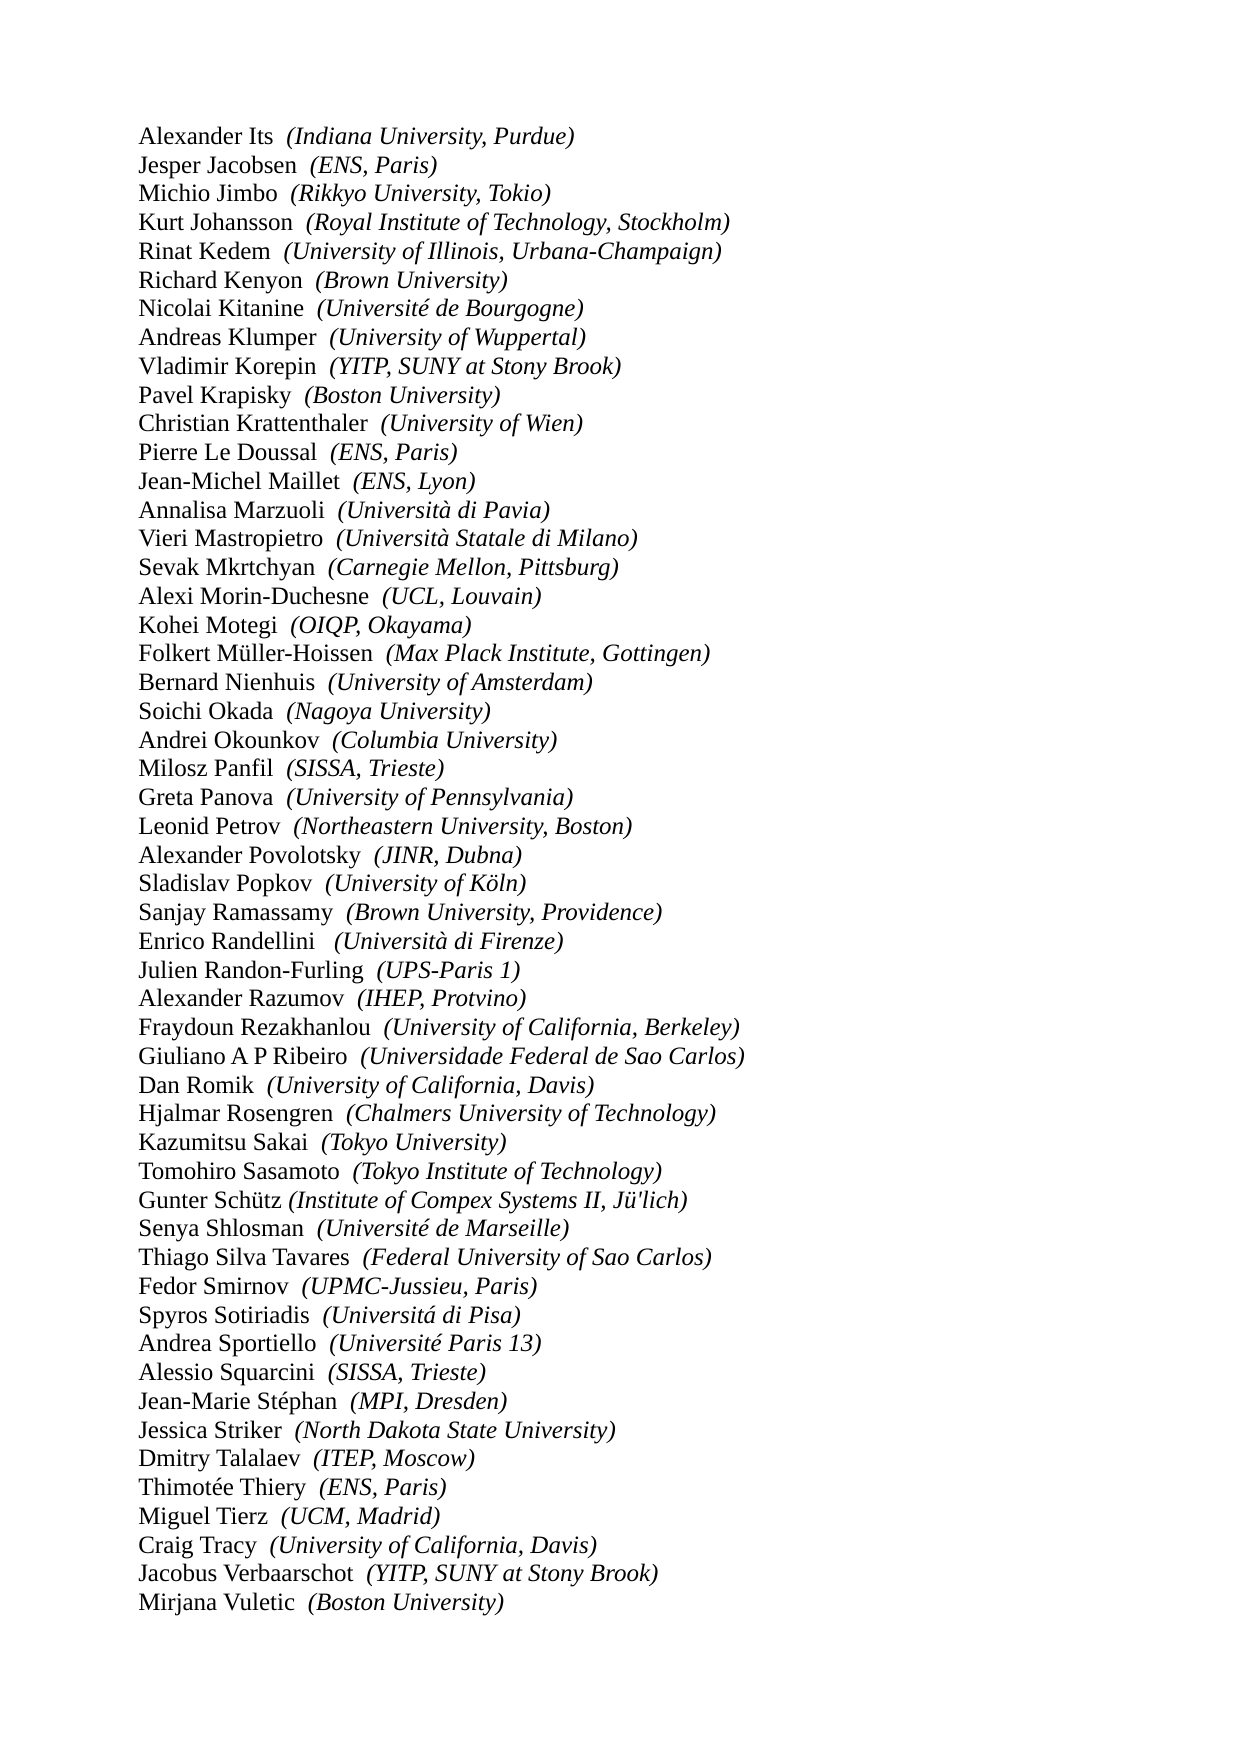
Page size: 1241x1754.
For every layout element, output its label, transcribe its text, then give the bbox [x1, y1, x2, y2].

table_header [118, 118, 135, 1619]
table_header Alexander Its (Indiana University, Purdue) Jesper Jacobsen (ENS, Paris) Michio Jimbo (Rikkyo University, Tokio) Kurt Johansson (Royal Institute of Technology, Stockholm) Rinat Kedem (University of Illinois, Urbana-Champaign) Richard Kenyon (Brown University) Nicolai Kitanine (Université de Bourgogne) Andreas Klumper (University of Wuppertal) Vladimir Korepin (YITP, SUNY at Stony Brook) Pavel Krapisky (Boston University) Christian Krattenthaler (University of Wien) Pierre Le Doussal (ENS, Paris) Jean-Michel Maillet (ENS, Lyon) Annalisa Marzuoli (Università di Pavia) Vieri Mastropietro (Università Statale di Milano) Sevak Mkrtchyan (Carnegie Mellon, Pittsburg) Alexi Morin-Duchesne (UCL, Louvain) Kohei Motegi (OIQP, Okayama) Folkert Müller-Hoissen (Max Plack Institute, Gottingen) Bernard Nienhuis (University of Amsterdam) Soichi Okada (Nagoya University) Andrei Okounkov (Columbia University) Milosz Panfil (SISSA, Trieste) Greta Panova (University of Pennsylvania) Leonid Petrov (Northeastern University, Boston) Alexander Povolotsky (JINR, Dubna) Sladislav Popkov (University of Köln) Sanjay Ramassamy (Brown University, Providence) Enrico Randellini (Università di Firenze) Julien Randon-Furling (UPS-Paris 1) Alexander Razumov (IHEP, Protvino) Fraydoun Rezakhanlou (University of California, Berkeley) Giuliano A P Ribeiro (Universidade Federal de Sao Carlos) Dan Romik (University of California, Davis) Hjalmar Rosengren (Chalmers University of Technology) Kazumitsu Sakai (Tokyo University) Tomohiro Sasamoto (Tokyo Institute of Technology) Gunter Schütz (Institute of Compex Systems II, Jü'lich) Senya Shlosman (Université de Marseille) Thiago Silva Tavares (Federal University of Sao Carlos) Fedor Smirnov (UPMC-Jussieu, Paris) Spyros Sotiriadis (Universitá di Pisa) Andrea Sportiello (Université Paris 13) Alessio Squarcini (SISSA, Trieste) Jean-Marie Stéphan (MPI, Dresden) Jessica Striker (North Dakota State University) Dmitry Talalaev (ITEP, Moscow) Thimotée Thiery (ENS, Paris) Miguel Tierz (UCM, Madrid) Craig Tracy (University of California, Davis) Jacobus Verbaarschot (YITP, SUNY at Stony Brook) Mirjana Vuletic (Boston University) [135, 118, 1122, 1619]
